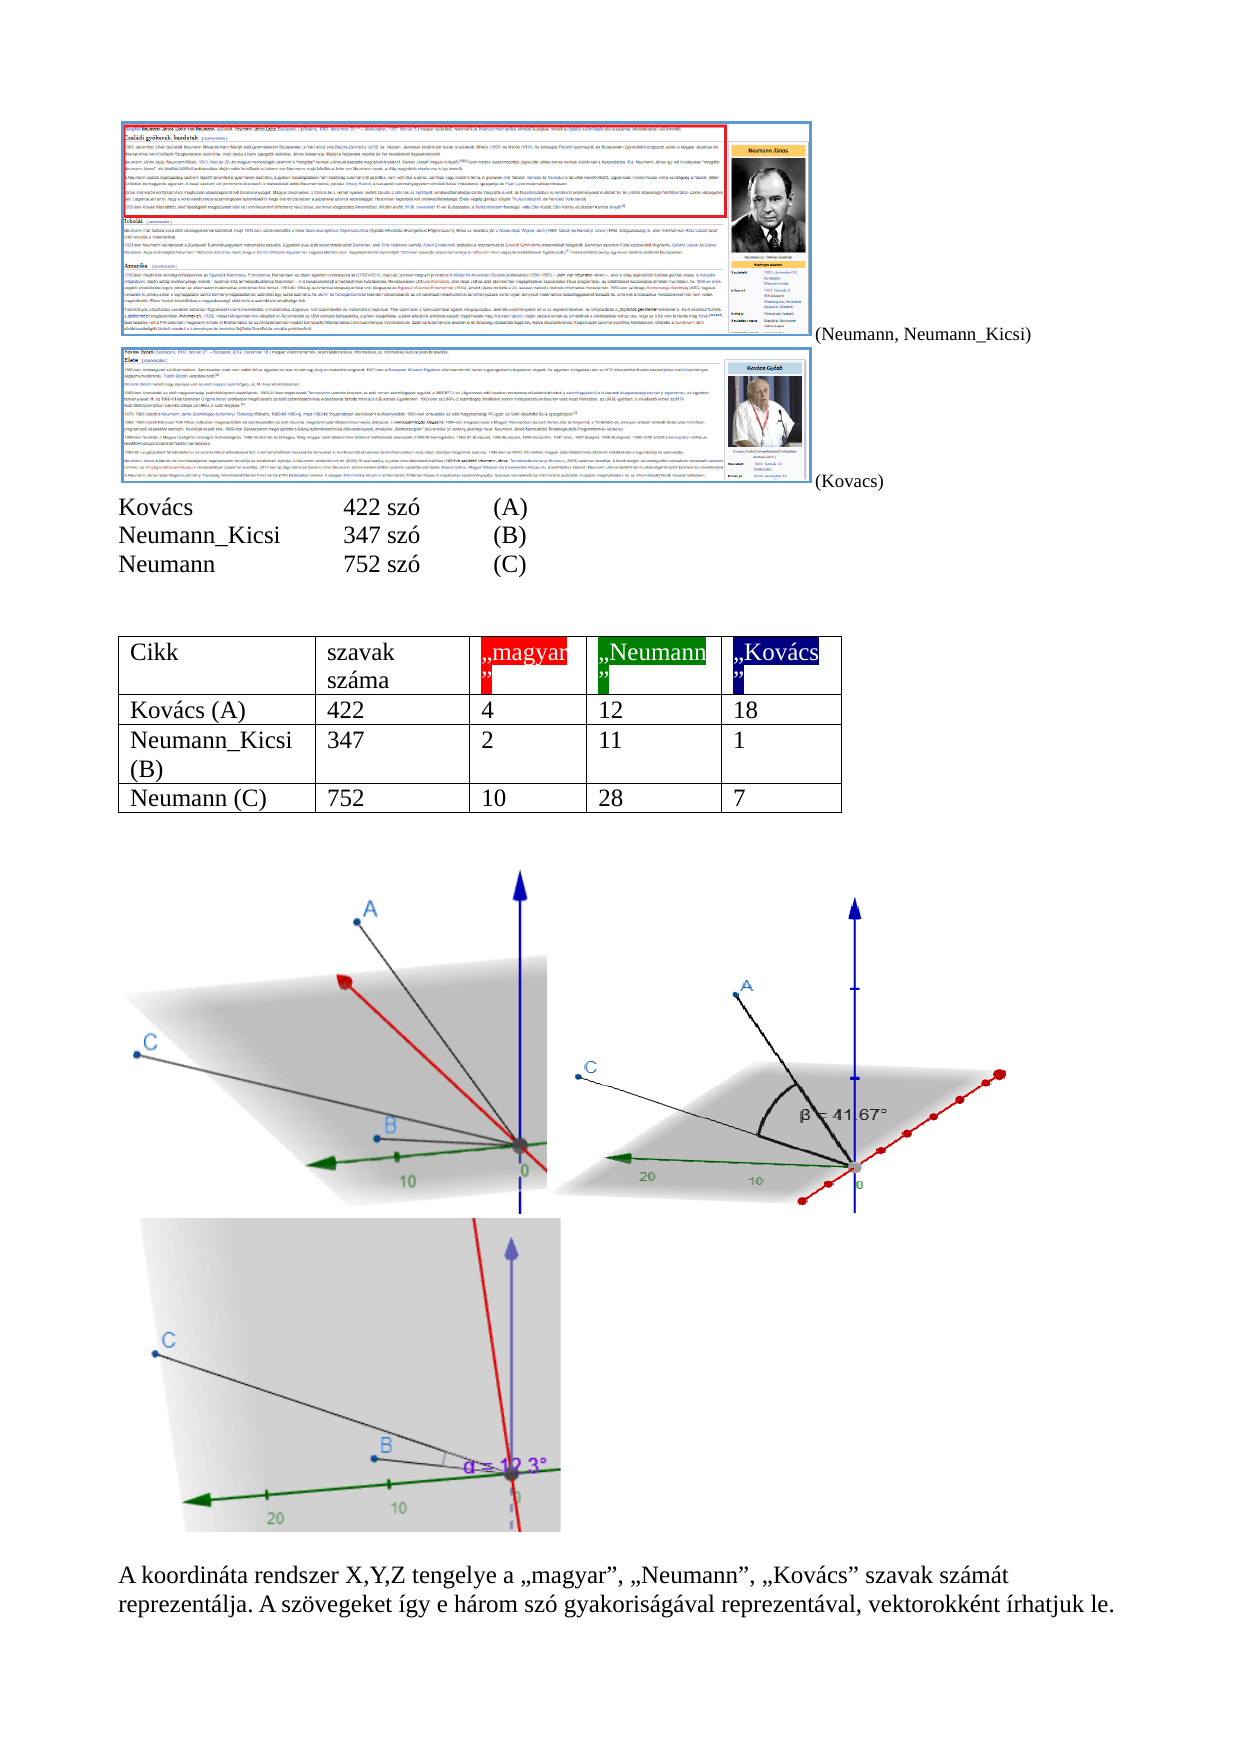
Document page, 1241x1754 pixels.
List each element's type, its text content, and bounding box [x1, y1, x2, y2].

table_cell 12 [587, 695, 721, 724]
table_header Cikk [119, 637, 315, 694]
table_cell 28 [587, 784, 721, 812]
picture [554, 894, 1011, 1213]
table_header „Neumann” [587, 637, 721, 694]
table_cell 4 [470, 695, 586, 724]
table_cell 11 [587, 725, 721, 782]
picture [118, 1218, 561, 1532]
text A koordináta rendszer X,Y,Z tengelye a „magyar”, „Neumann”, „Kovács” szavak számát reprezentálja. A szövegeket így e három szó gyakoriságával reprezentával, vektorokként írhatjuk le. [118, 1560, 1122, 1618]
table_cell 10 [470, 784, 586, 812]
picture [124, 124, 809, 334]
table_header „magyar” [470, 637, 586, 694]
table_header „Kovács” [722, 637, 841, 694]
table_cell Neumann (C) [119, 784, 315, 812]
table_cell 7 [722, 784, 841, 812]
table_cell 2 [470, 725, 586, 782]
table_cell Neumann_Kicsi (B) [119, 725, 315, 782]
table_cell 347 [316, 725, 469, 782]
picture [118, 842, 547, 1214]
text (Kovacs) [118, 344, 1122, 492]
text Kovács 422 szó (A) Neumann_Kicsi 347 szó (B) Neumann 752 szó (C) [118, 492, 1122, 578]
table_cell 18 [722, 695, 841, 724]
text (Neumann, Neumann_Kicsi) [118, 118, 1122, 344]
picture [124, 350, 809, 481]
table_cell 1 [722, 725, 841, 782]
table_cell Kovács (A) [119, 695, 315, 724]
table_cell 752 [316, 784, 469, 812]
table_cell 422 [316, 695, 469, 724]
table_header szavak száma [316, 637, 469, 694]
